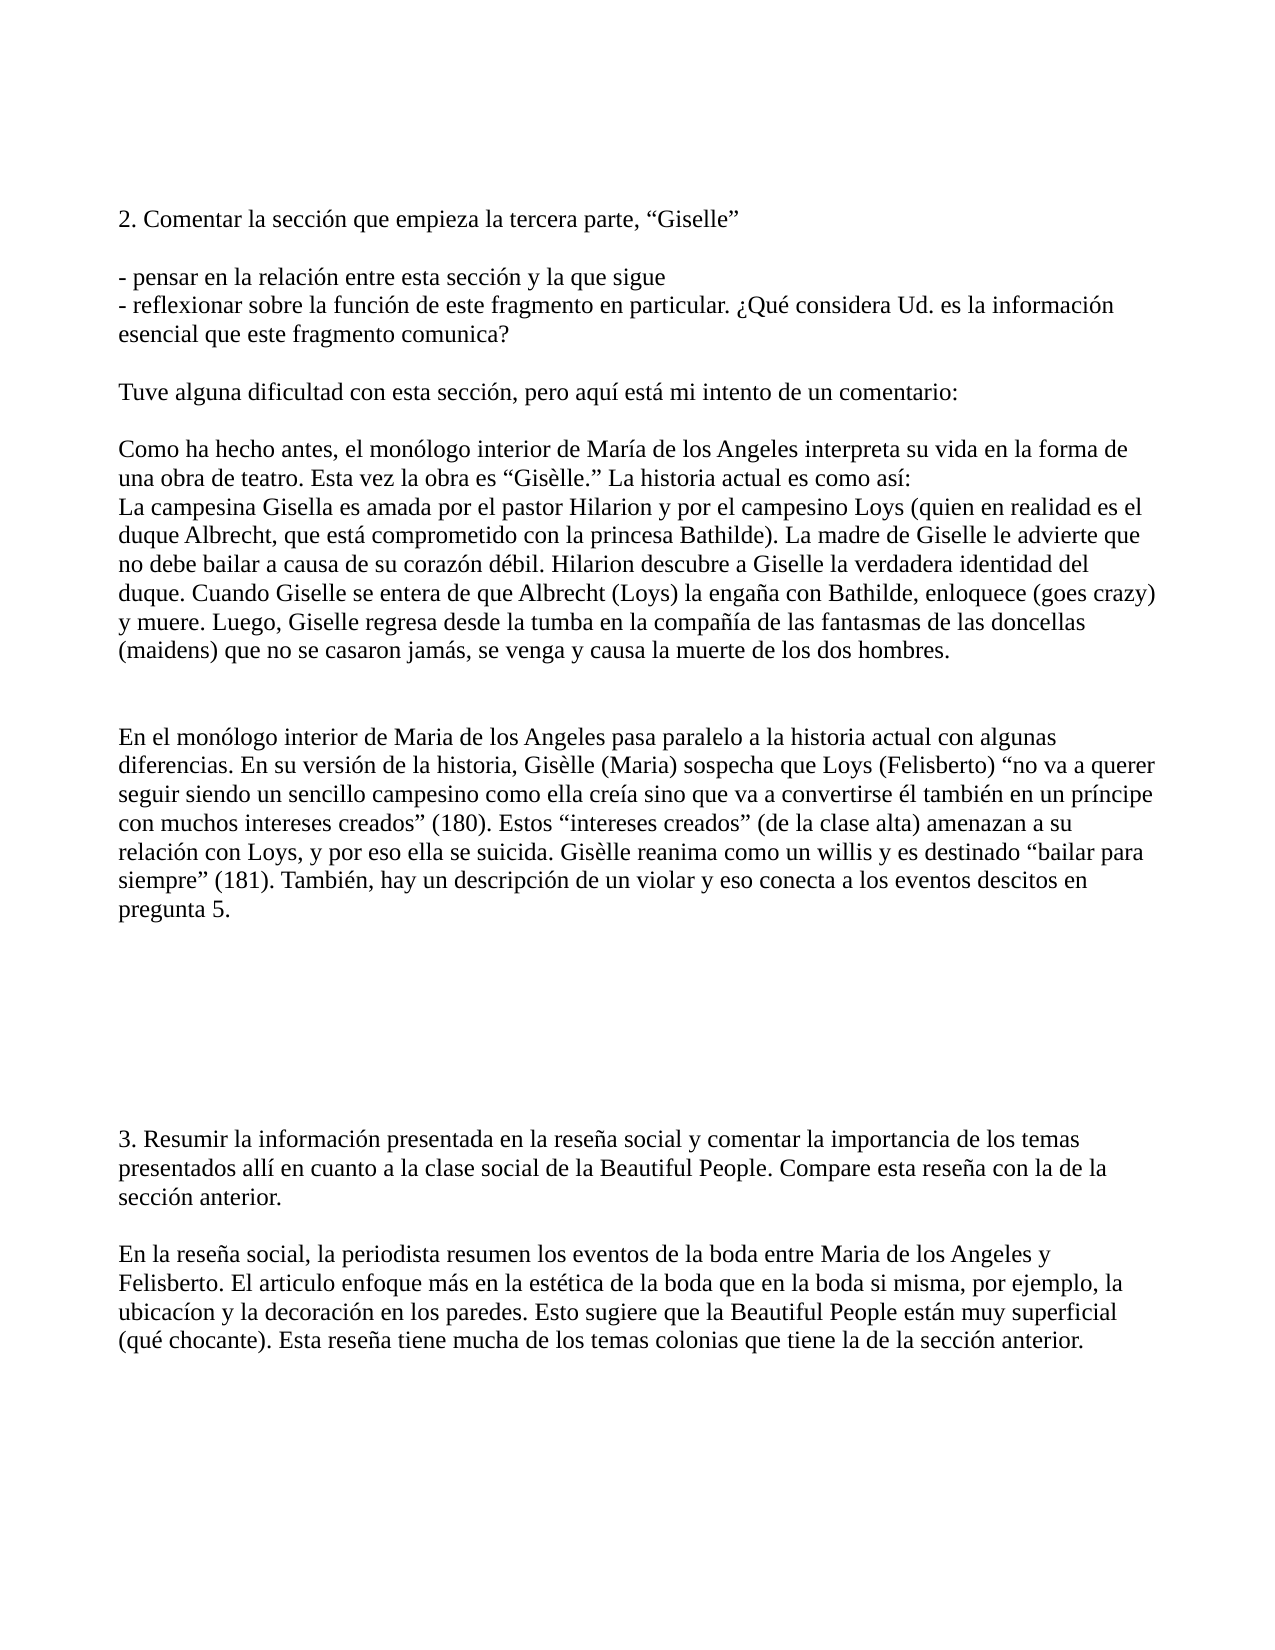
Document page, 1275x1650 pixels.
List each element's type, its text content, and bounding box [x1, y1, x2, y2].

text 2. Comentar la sección que empieza la tercera parte, “Giselle” [118, 204, 1157, 233]
text Como ha hecho antes, el monólogo interior de María de los Angeles interpreta su vida en la forma de una obra de teatro. Esta vez la obra es “Gisèlle.” La historia actual es como así: [118, 434, 1157, 492]
text - reflexionar sobre la función de este fragmento en particular. ¿Qué considera Ud. es la información esencial que este fragmento comunica? [118, 291, 1157, 348]
text En la reseña social, la periodista resumen los eventos de la boda entre Maria de los Angeles y Felisberto. El articulo enfoque más en la estética de la boda que en la boda si misma, por ejemplo, la ubicacíon y la decoración en los paredes. Esto sugiere que la Beautiful People están muy superficial (qué chocante). Esta reseña tiene mucha de los temas colonias que tiene la de la sección anterior. [118, 1239, 1157, 1354]
text Tuve alguna dificultad con esta sección, pero aquí está mi intento de un comentario: [118, 377, 1157, 406]
text En el monólogo interior de Maria de los Angeles pasa paralelo a la historia actual con algunas diferencias. En su versión de la historia, Gisèlle (Maria) sospecha que Loys (Felisberto) “no va a querer seguir siendo un sencillo campesino como ella creía sino que va a convertirse él también en un príncipe con muchos intereses creados” (180). Estos “intereses creados” (de la clase alta) amenazan a su relación con Loys, y por eso ella se suicida. Gisèlle reanima como un willis y es destinado “bailar para siempre” (181). También, hay un descripción de un violar y eso conecta a los eventos descitos en pregunta 5. [118, 722, 1157, 923]
text La campesina Gisella es amada por el pastor Hilarion y por el campesino Loys (quien en realidad es el duque Albrecht, que está comprometido con la princesa Bathilde). La madre de Giselle le advierte que no debe bailar a causa de su corazón débil. Hilarion descubre a Giselle la verdadera identidad del duque. Cuando Giselle se entera de que Albrecht (Loys) la engaña con Bathilde, enloquece (goes crazy) y muere. Luego, Giselle regresa desde la tumba en la compañía de las fantasmas de las doncellas (maidens) que no se casaron jamás, se venga y causa la muerte de los dos hombres. [118, 492, 1157, 664]
text 3. Resumir la información presentada en la reseña social y comentar la importancia de los temas presentados allí en cuanto a la clase social de la Beautiful People. Compare esta reseña con la de la sección anterior. [118, 1124, 1157, 1211]
text - pensar en la relación entre esta sección y la que sigue [118, 262, 1157, 291]
